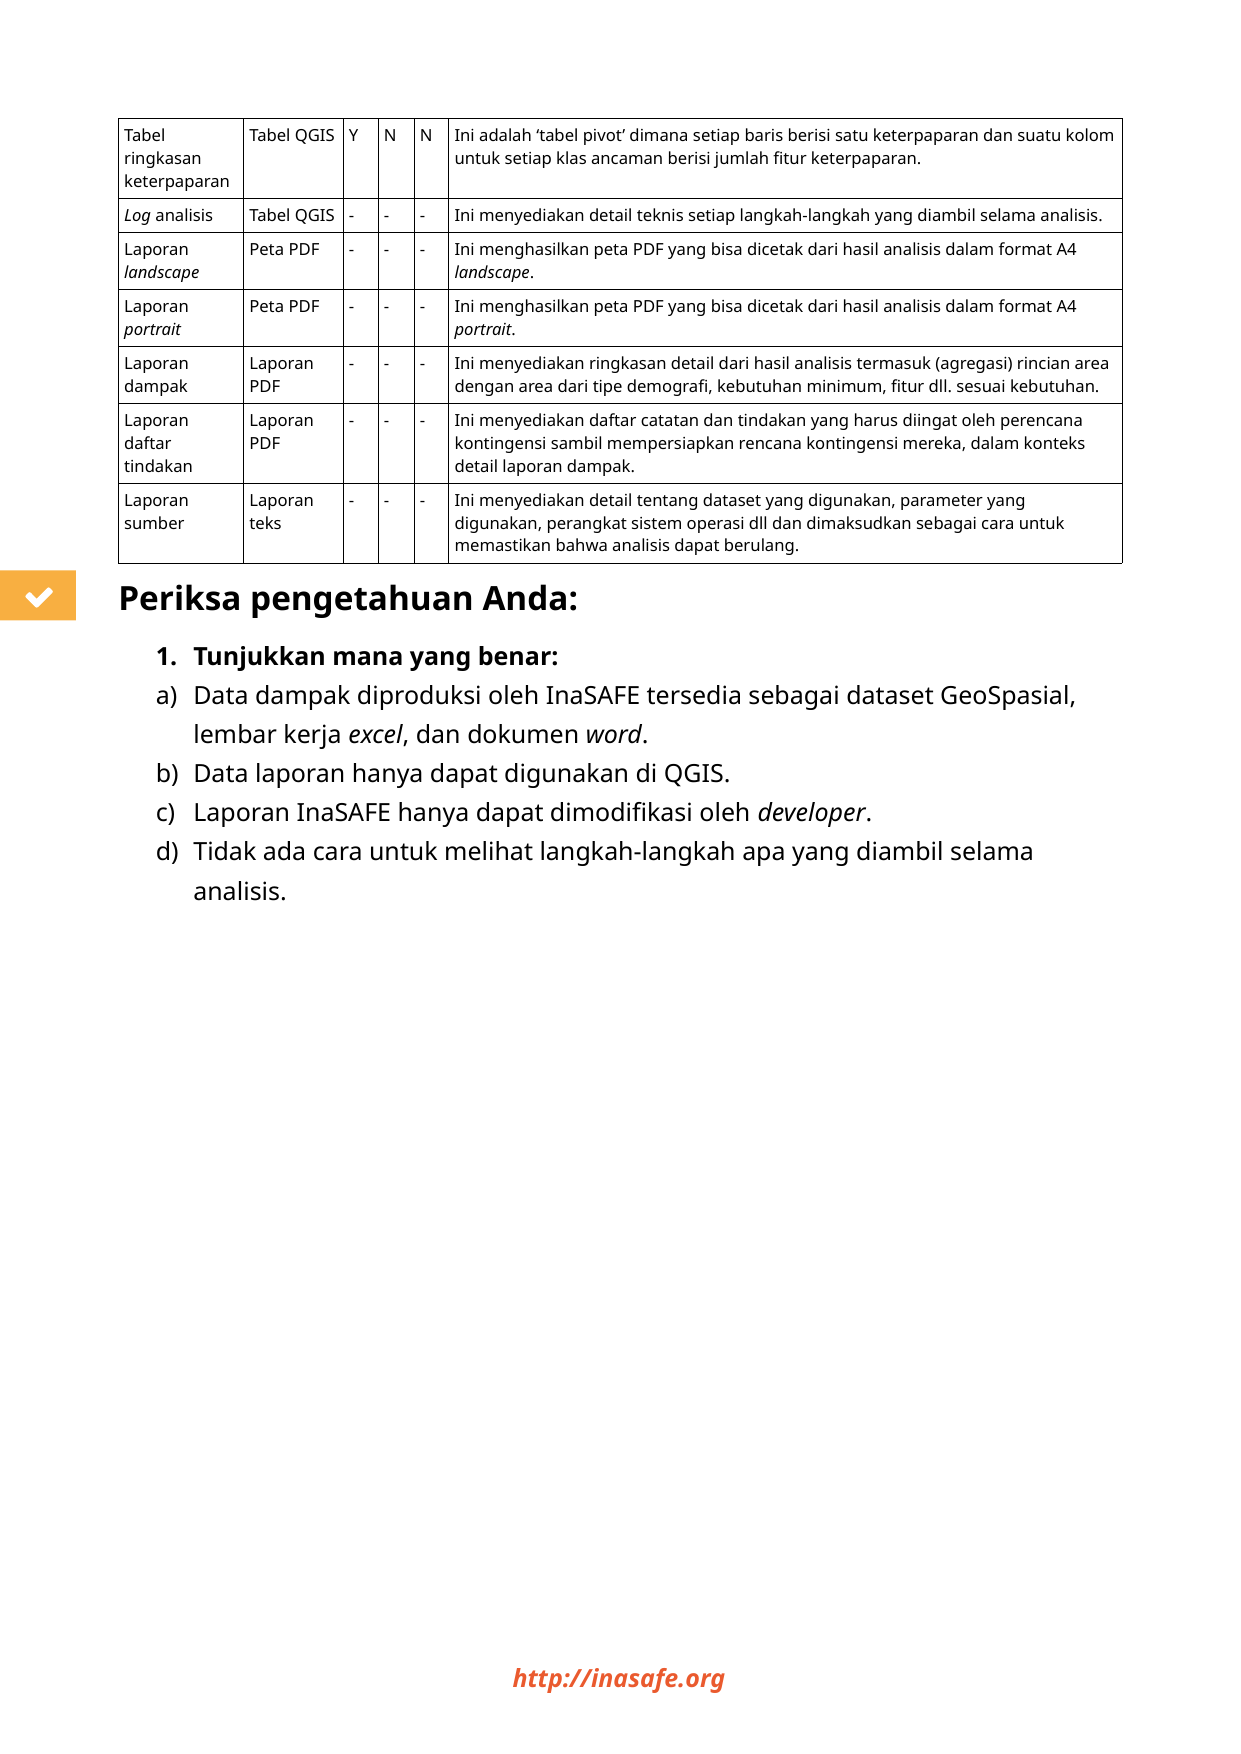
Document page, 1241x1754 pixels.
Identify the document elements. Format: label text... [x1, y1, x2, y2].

table_cell Log analisis [119, 199, 243, 232]
table_cell Laporan landscape [119, 233, 243, 289]
table_cell - [415, 404, 448, 483]
table_cell Laporan dampak [119, 347, 243, 403]
table_cell Ini menyediakan detail tentang dataset yang digunakan, parameter yang digunakan, perangkat sistem operasi dll dan dimaksudkan sebagai cara untuk memastikan bahwa analisis dapat berulang. [449, 484, 1122, 562]
table_cell - [344, 347, 378, 403]
table_cell - [379, 347, 414, 403]
table_cell - [379, 233, 414, 289]
table_cell - [379, 404, 414, 483]
table_cell Ini menyediakan ringkasan detail dari hasil analisis termasuk (agregasi) rincian area dengan area dari tipe demografi, kebutuhan minimum, fitur dll. sesuai kebutuhan. [449, 347, 1122, 403]
table_cell Tabel QGIS [244, 199, 343, 232]
table_cell Laporan PDF [244, 404, 343, 483]
table_cell Laporan daftar tindakan [119, 404, 243, 483]
table_cell Ini adalah ‘tabel pivot’ dimana setiap baris berisi satu keterpaparan dan suatu kolom untuk setiap klas ancaman berisi jumlah fitur keterpaparan. [449, 119, 1122, 198]
table_cell Ini menyediakan daftar catatan dan tindakan yang harus diingat oleh perencana kontingensi sambil mempersiapkan rencana kontingensi mereka, dalam konteks detail laporan dampak. [449, 404, 1122, 483]
table_cell - [415, 484, 448, 562]
table_cell Laporan teks [244, 484, 343, 562]
table_cell Laporan portrait [119, 290, 243, 346]
table_cell - [379, 199, 414, 232]
table_cell - [344, 199, 378, 232]
table_cell Peta PDF [244, 233, 343, 289]
table_cell Ini menghasilkan peta PDF yang bisa dicetak dari hasil analisis dalam format A4 landscape. [449, 233, 1122, 289]
table_cell - [415, 233, 448, 289]
table_cell Ini menyediakan detail teknis setiap langkah-langkah yang diambil selama analisis. [449, 199, 1122, 232]
table_cell Ini menghasilkan peta PDF yang bisa dicetak dari hasil analisis dalam format A4 portrait. [449, 290, 1122, 346]
table_cell - [344, 404, 378, 483]
table_cell N [415, 119, 448, 198]
list Laporan InaSAFE hanya dapat dimodifikasi oleh developer. [156, 795, 1122, 829]
table_cell - [379, 290, 414, 346]
table_cell Tabel QGIS [244, 119, 343, 198]
table_cell - [415, 290, 448, 346]
table_cell - [344, 233, 378, 289]
list Tunjukkan mana yang benar: [156, 638, 1122, 672]
table_cell Tabel ringkasan keterpaparan [119, 119, 243, 198]
table_cell N [379, 119, 414, 198]
table_cell Laporan sumber [119, 484, 243, 562]
list Data dampak diproduksi oleh InaSAFE tersedia sebagai dataset GeoSpasial, lembar kerja excel, dan dokumen word. [156, 677, 1122, 751]
table_cell Y [344, 119, 378, 198]
table_cell Peta PDF [244, 290, 343, 346]
table_cell - [415, 199, 448, 232]
table_cell - [344, 290, 378, 346]
table_cell Laporan PDF [244, 347, 343, 403]
table_cell - [379, 484, 414, 562]
table_cell - [415, 347, 448, 403]
table_cell - [344, 484, 378, 562]
list Data laporan hanya dapat digunakan di QGIS. [156, 756, 1122, 790]
subtitle Periksa pengetahuan Anda: [118, 574, 1122, 620]
list Tidak ada cara untuk melihat langkah-langkah apa yang diambil selama analisis. [156, 834, 1122, 907]
